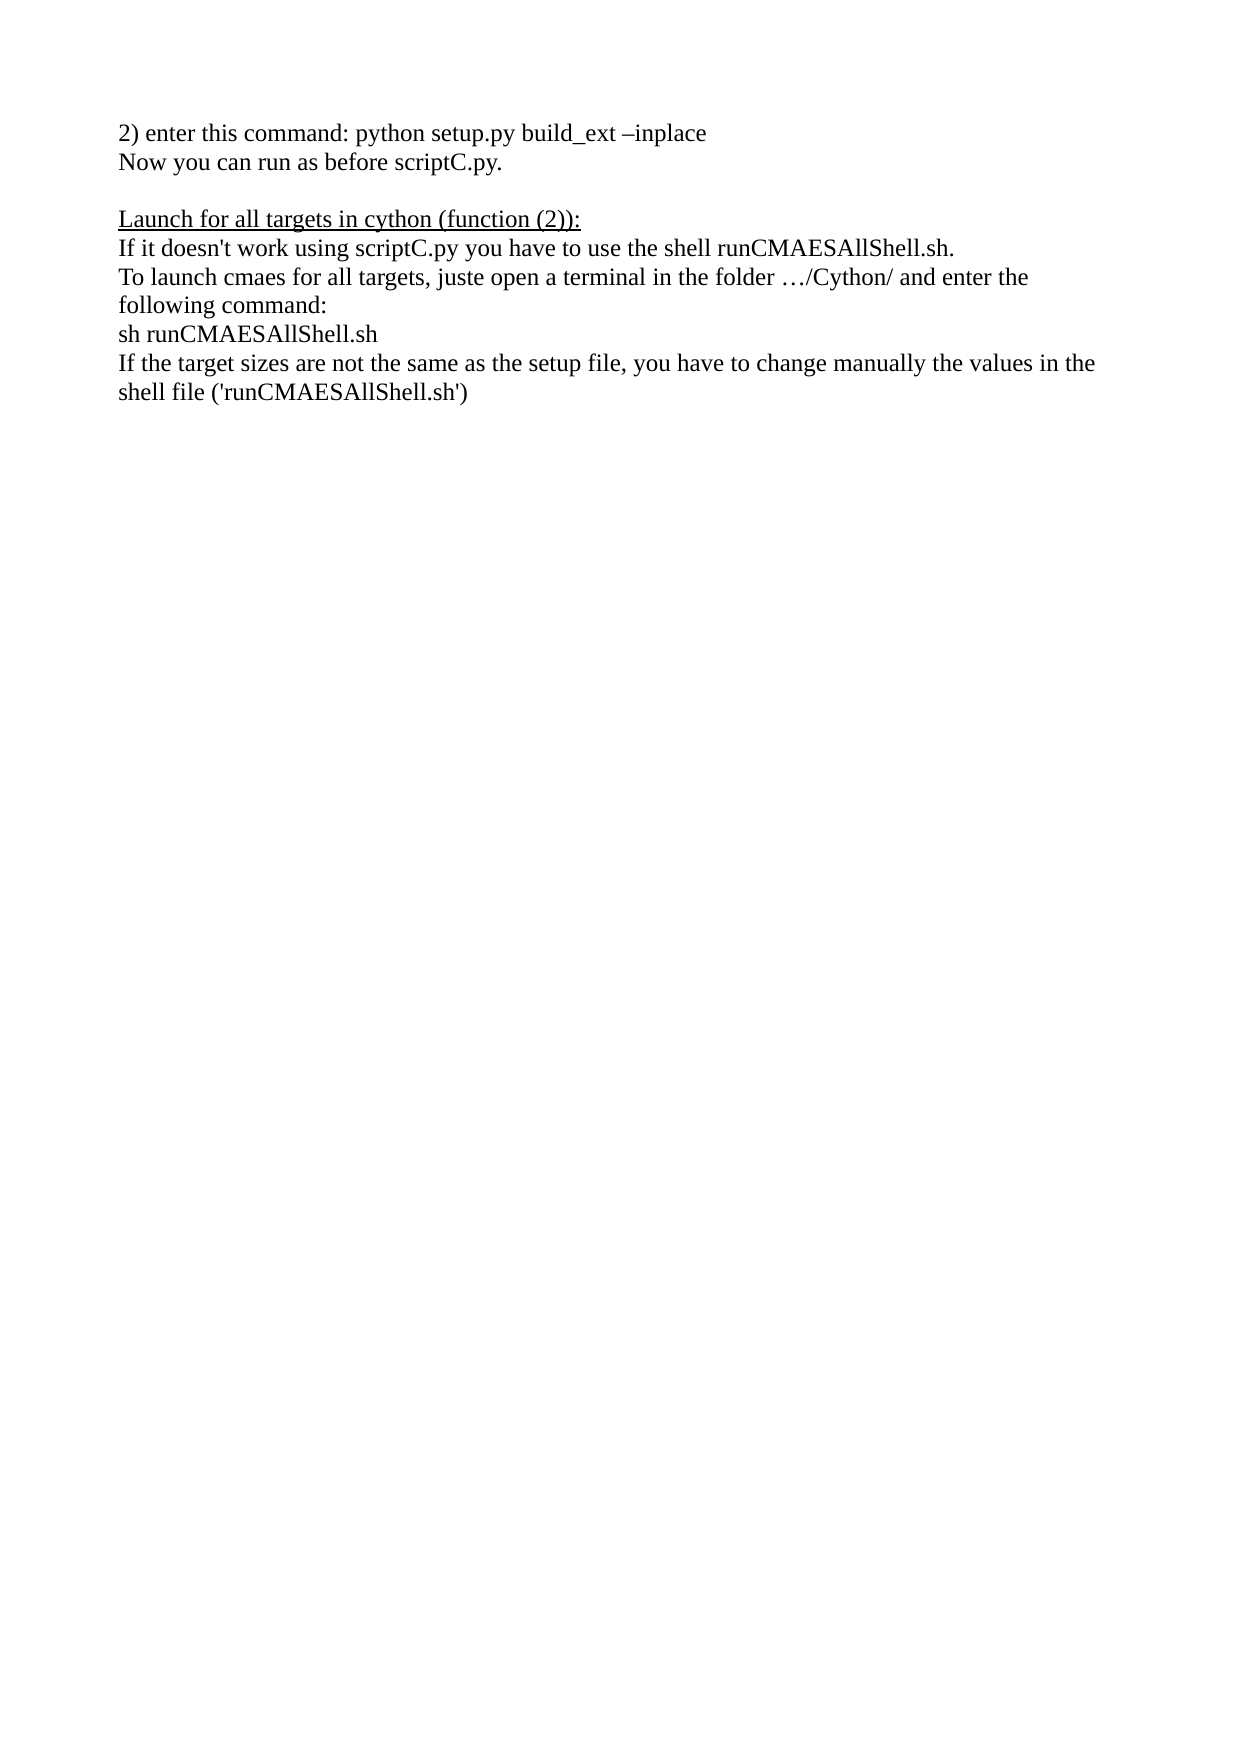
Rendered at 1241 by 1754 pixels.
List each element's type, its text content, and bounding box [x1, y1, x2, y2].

text To launch cmaes for all targets, juste open a terminal in the folder …/Cython/ and enter the following command: [118, 262, 1122, 319]
text 2) enter this command: python setup.py build_ext –inplace [118, 118, 1122, 147]
text sh runCMAESAllShell.sh [118, 319, 1122, 348]
text If it doesn't work using scriptC.py you have to use the shell runCMAESAllShell.sh. [118, 233, 1122, 262]
text Now you can run as before scriptC.py. [118, 147, 1122, 176]
text Launch for all targets in cython (function (2)): [118, 204, 1122, 233]
text If the target sizes are not the same as the setup file, you have to change manually the values in the shell file ('runCMAESAllShell.sh') [118, 348, 1122, 406]
